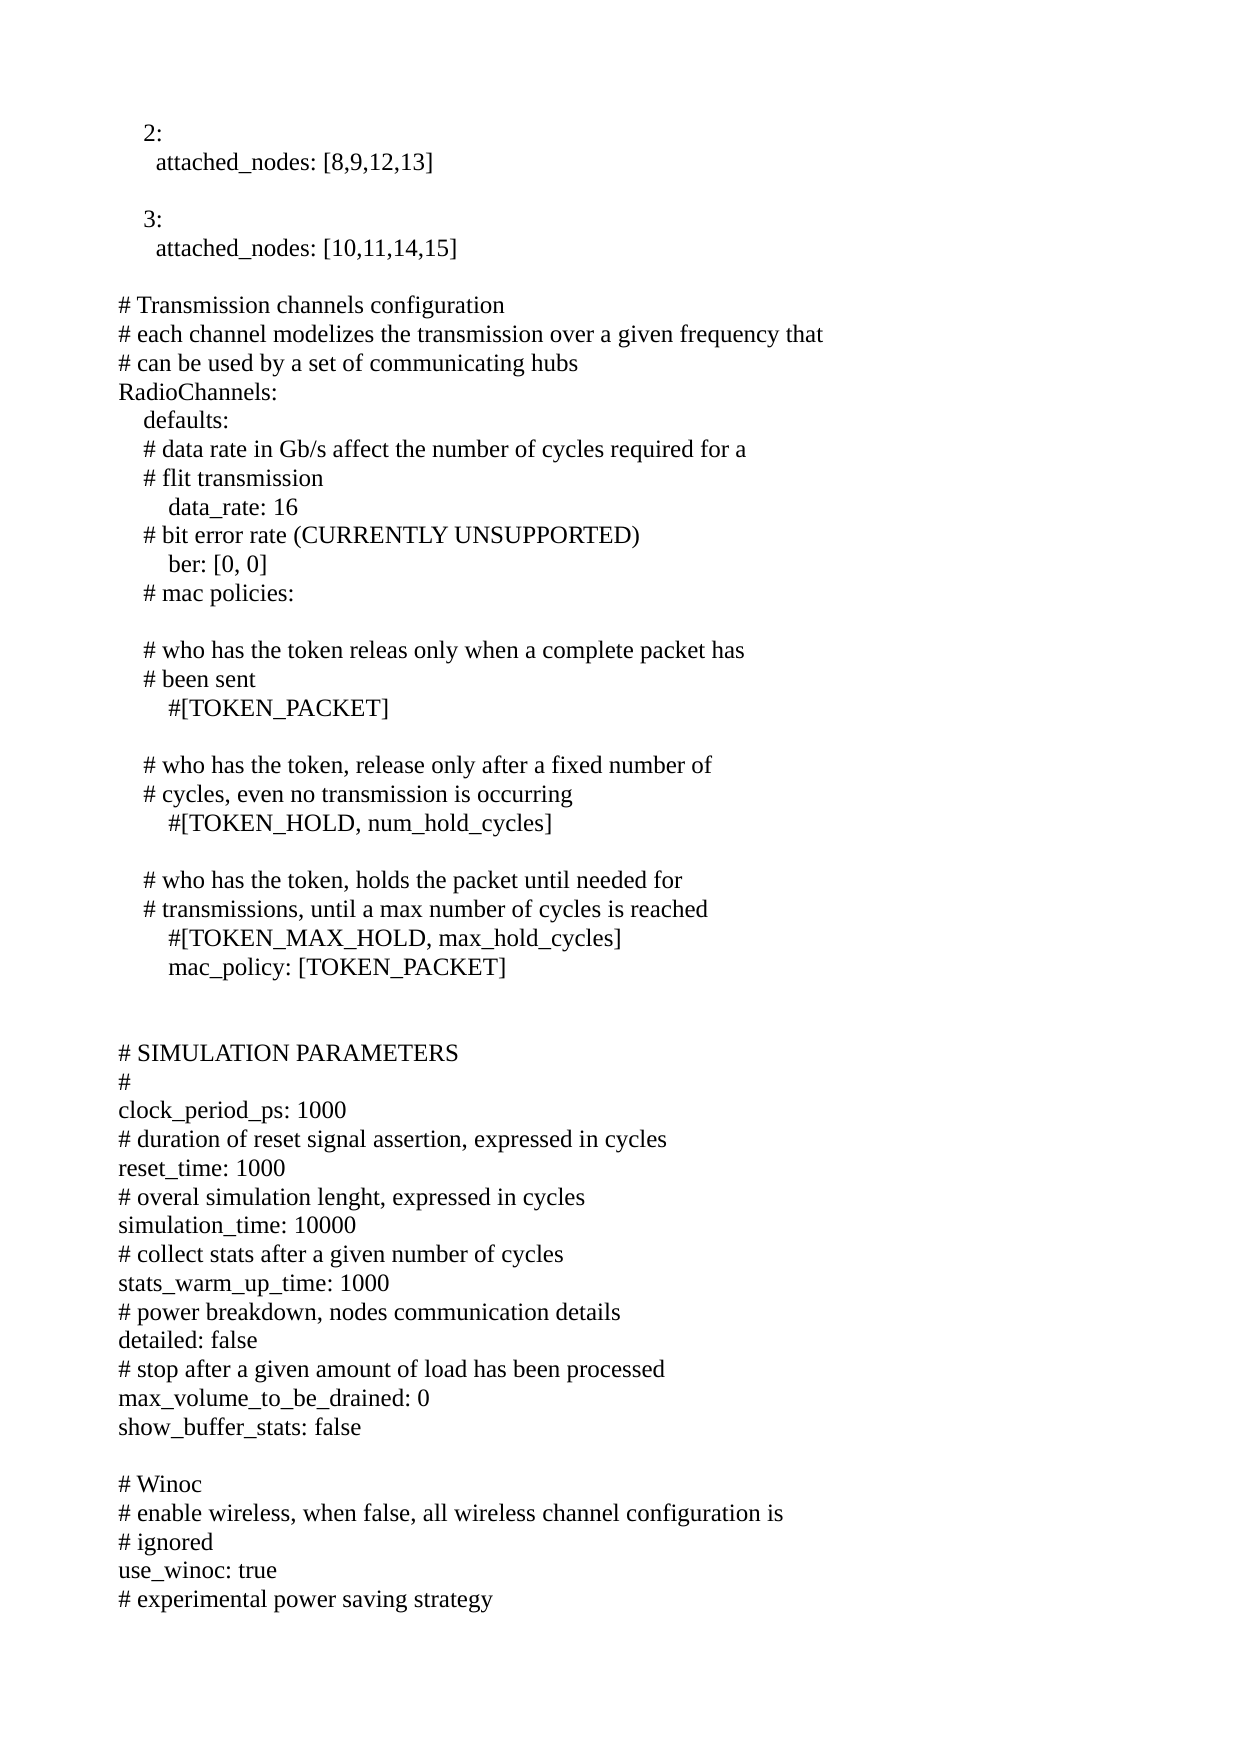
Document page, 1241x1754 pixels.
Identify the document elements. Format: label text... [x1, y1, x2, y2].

text # Winoc [118, 1469, 1122, 1498]
text #[TOKEN_MAX_HOLD, max_hold_cycles] [118, 923, 1122, 952]
text # experimental power saving strategy [118, 1584, 1122, 1613]
text RadioChannels: [118, 377, 1122, 406]
text show_buffer_stats: false [118, 1412, 1122, 1441]
text # mac policies: [118, 578, 1122, 607]
text 2: [118, 118, 1122, 147]
text # Transmission channels configuration [118, 291, 1122, 319]
text # [118, 1067, 1122, 1096]
text # SIMULATION PARAMETERS [118, 1038, 1122, 1067]
text # cycles, even no transmission is occurring [118, 779, 1122, 808]
text # power breakdown, nodes communication details [118, 1297, 1122, 1326]
text # duration of reset signal assertion, expressed in cycles [118, 1124, 1122, 1153]
text 3: [118, 204, 1122, 233]
text attached_nodes: [8,9,12,13] [118, 147, 1122, 176]
text # collect stats after a given number of cycles [118, 1239, 1122, 1268]
text # overal simulation lenght, expressed in cycles [118, 1182, 1122, 1211]
text # been sent [118, 664, 1122, 693]
text mac_policy: [TOKEN_PACKET] [118, 952, 1122, 981]
text # flit transmission [118, 463, 1122, 492]
text # each channel modelizes the transmission over a given frequency that [118, 319, 1122, 348]
text # who has the token, holds the packet until needed for [118, 866, 1122, 894]
text # who has the token, release only after a fixed number of [118, 751, 1122, 779]
text #[TOKEN_HOLD, num_hold_cycles] [118, 808, 1122, 837]
text detailed: false [118, 1326, 1122, 1354]
text # transmissions, until a max number of cycles is reached [118, 894, 1122, 923]
text # enable wireless, when false, all wireless channel configuration is [118, 1498, 1122, 1527]
text reset_time: 1000 [118, 1153, 1122, 1182]
text use_winoc: true [118, 1556, 1122, 1584]
text attached_nodes: [10,11,14,15] [118, 233, 1122, 262]
text data_rate: 16 [118, 492, 1122, 521]
text #[TOKEN_PACKET] [118, 693, 1122, 722]
text simulation_time: 10000 [118, 1211, 1122, 1239]
text # stop after a given amount of load has been processed [118, 1354, 1122, 1383]
text # ignored [118, 1527, 1122, 1556]
text defaults: [118, 406, 1122, 434]
text # bit error rate (CURRENTLY UNSUPPORTED) [118, 521, 1122, 549]
text clock_period_ps: 1000 [118, 1096, 1122, 1124]
text # who has the token releas only when a complete packet has [118, 636, 1122, 664]
text stats_warm_up_time: 1000 [118, 1268, 1122, 1297]
text # data rate in Gb/s affect the number of cycles required for a [118, 434, 1122, 463]
text # can be used by a set of communicating hubs [118, 348, 1122, 377]
text ber: [0, 0] [118, 549, 1122, 578]
text max_volume_to_be_drained: 0 [118, 1383, 1122, 1412]
